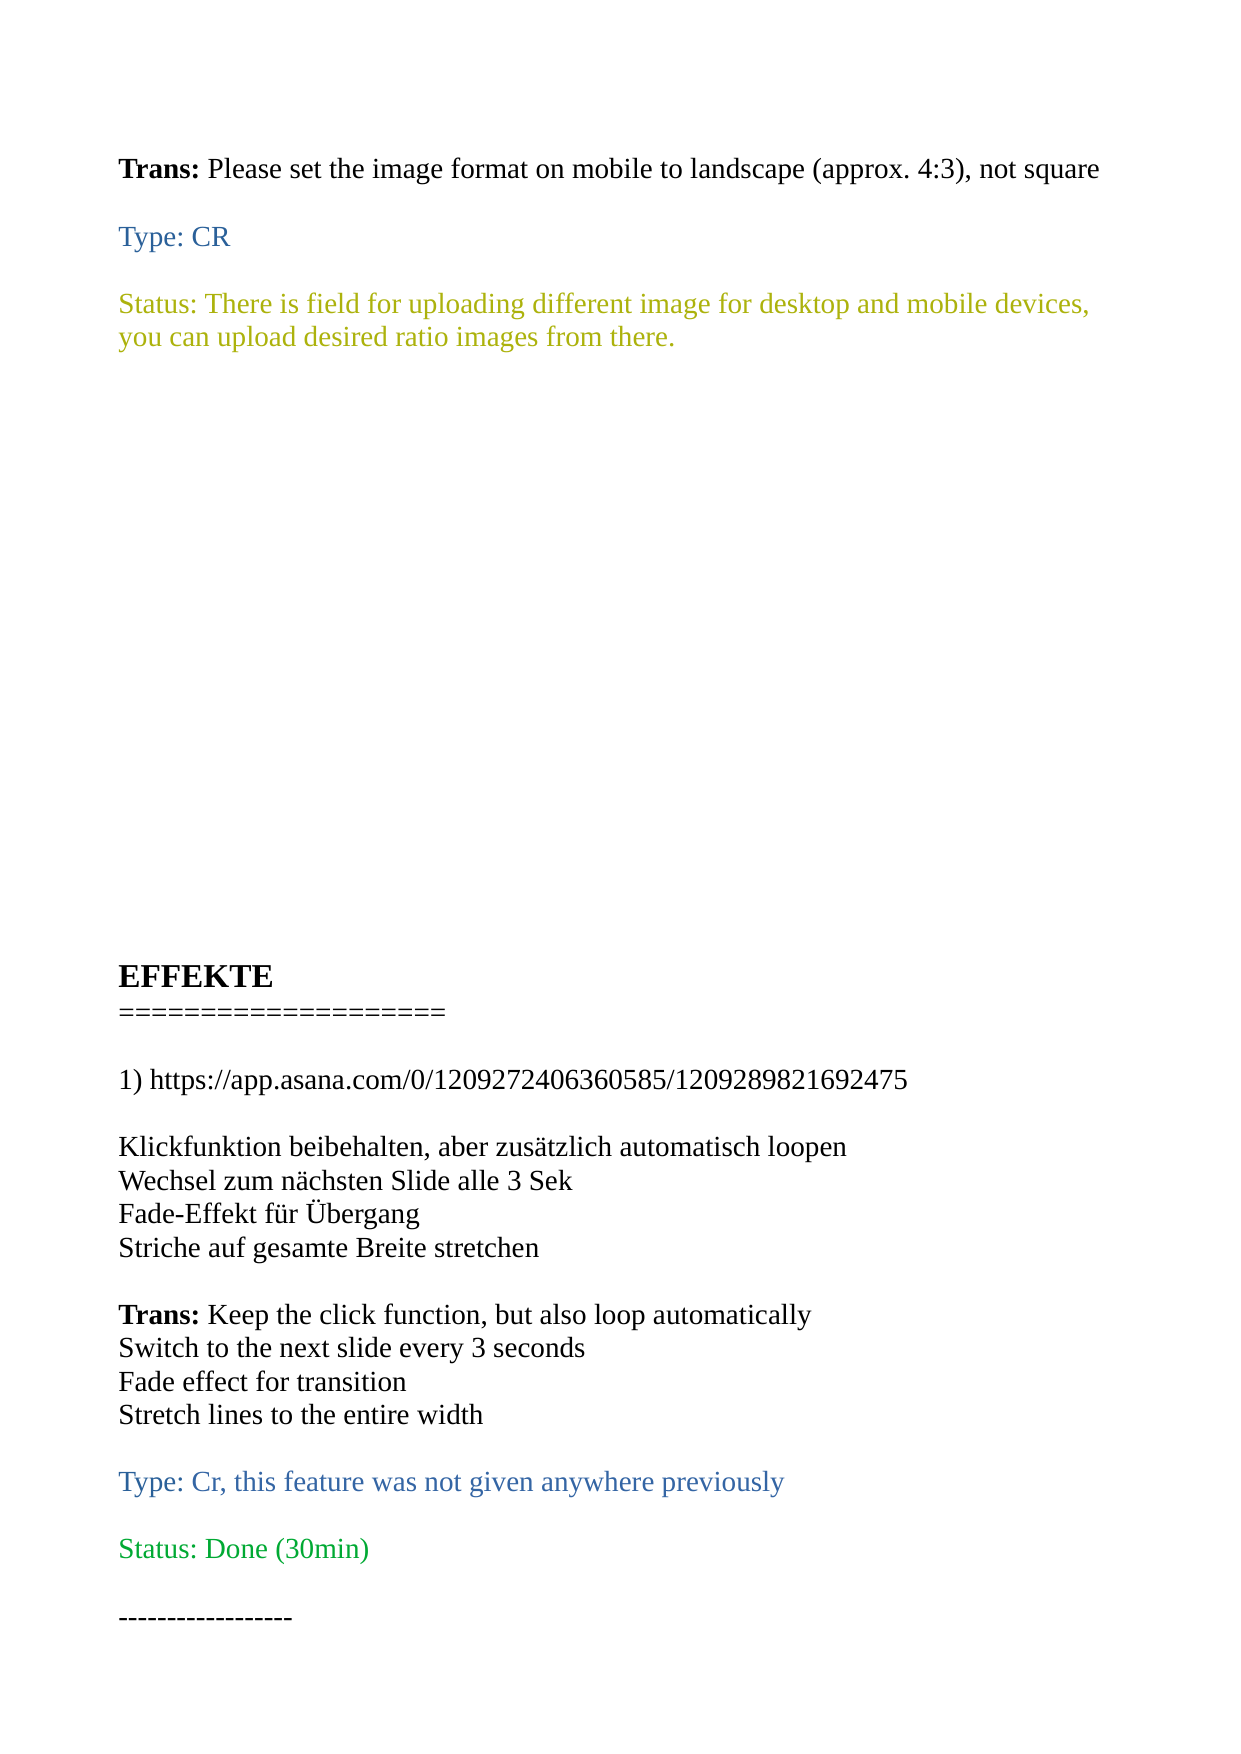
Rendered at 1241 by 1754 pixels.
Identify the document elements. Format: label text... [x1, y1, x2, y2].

text Wechsel zum nächsten Slide alle 3 Sek [118, 1163, 1122, 1196]
text ==================== [118, 995, 1122, 1028]
text Klickfunktion beibehalten, aber zusätzlich automatisch loopen [118, 1129, 1122, 1163]
text Stretch lines to the entire width [118, 1397, 1122, 1431]
text 1) https://app.asana.com/0/1209272406360585/1209289821692475 [118, 1062, 1122, 1096]
text Trans: Please set the image format on mobile to landscape (approx. 4:3), not square [118, 152, 1122, 185]
text Fade effect for transition [118, 1364, 1122, 1397]
text Status: Done (30min) [118, 1532, 1122, 1565]
text ------------------ [118, 1599, 1122, 1632]
text Status: There is field for uploading different image for desktop and mobile devices, you can upload desired ratio images from there. [118, 286, 1122, 353]
text Trans: Keep the click function, but also loop automatically [118, 1297, 1122, 1330]
text Type: Cr, this feature was not given anywhere previously [118, 1464, 1122, 1498]
text Switch to the next slide every 3 seconds [118, 1330, 1122, 1364]
text EFFEKTE [118, 957, 1122, 995]
text Fade-Effekt für Übergang [118, 1196, 1122, 1230]
text Type: CR [118, 219, 1122, 252]
text Striche auf gesamte Breite stretchen [118, 1230, 1122, 1263]
